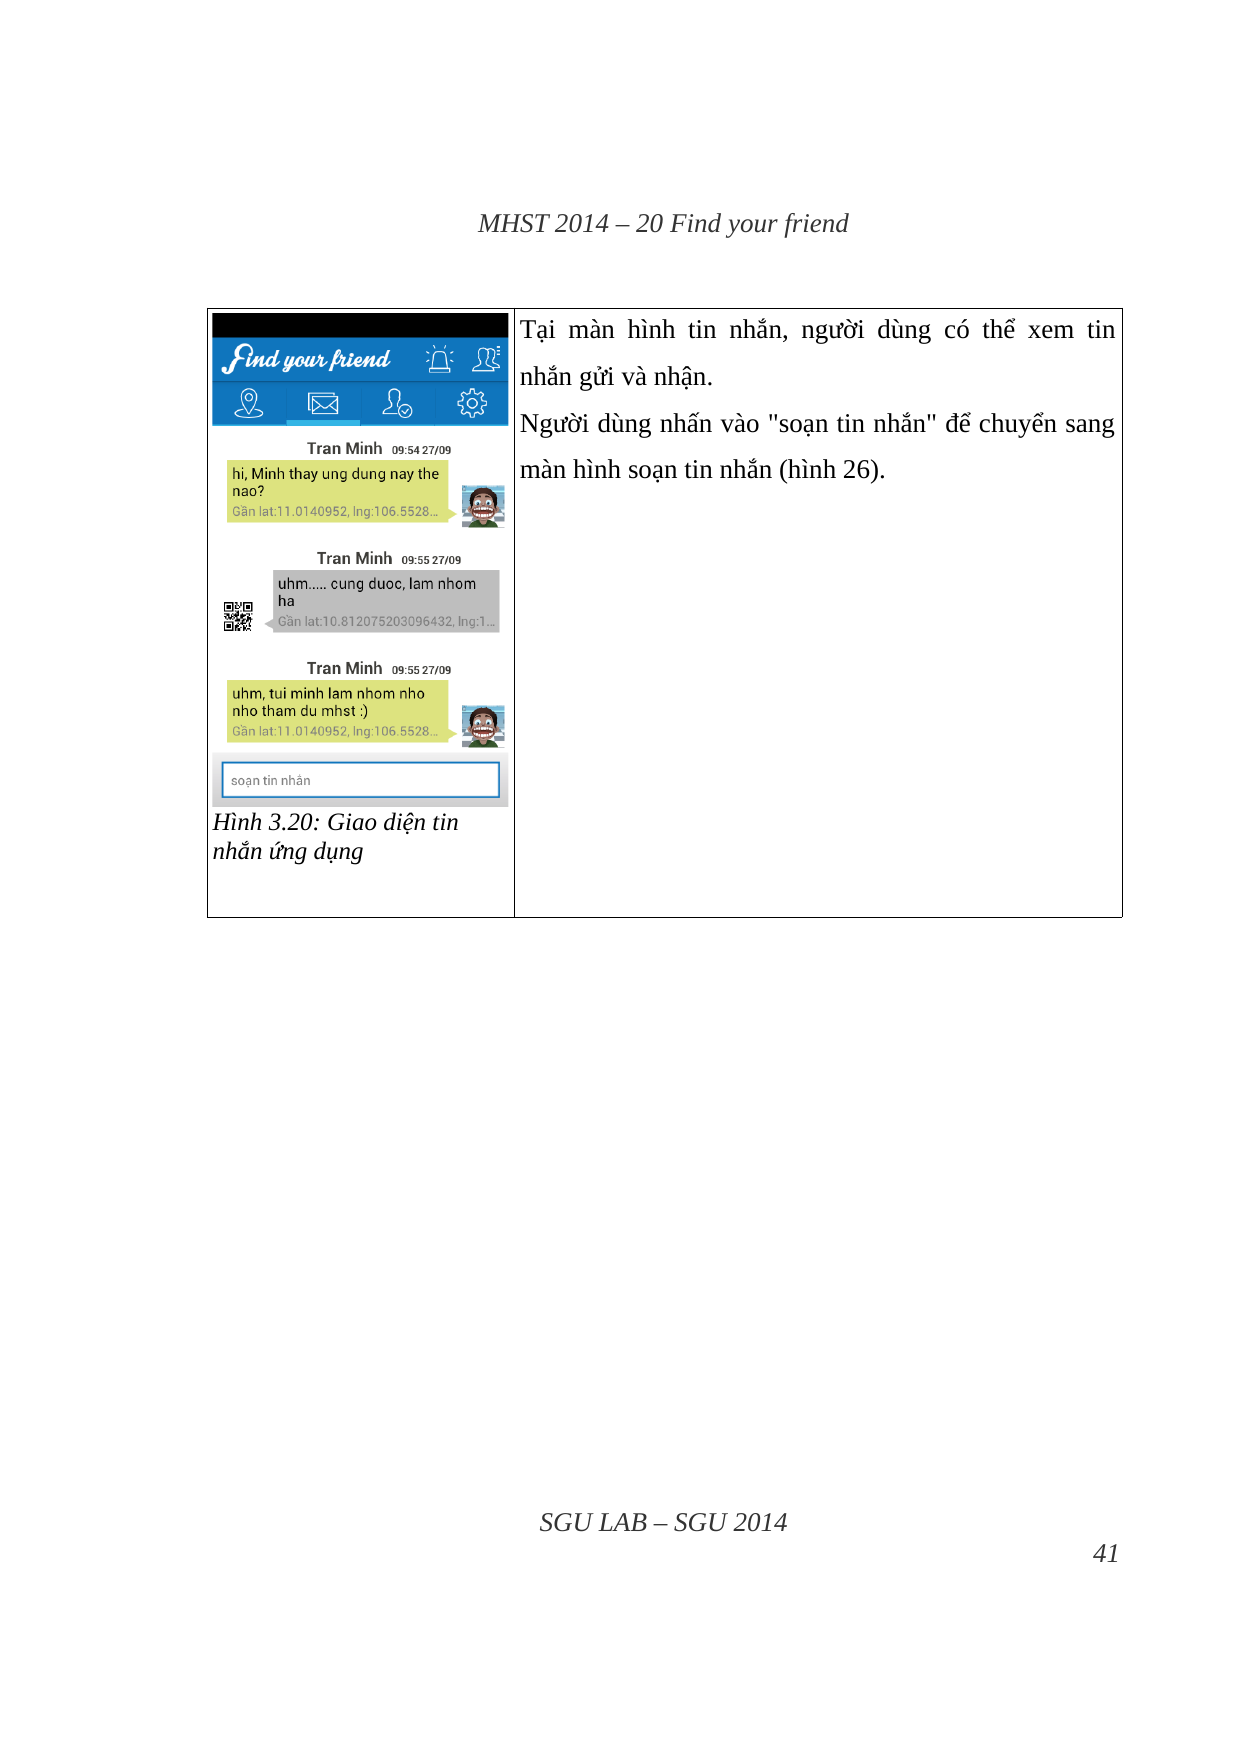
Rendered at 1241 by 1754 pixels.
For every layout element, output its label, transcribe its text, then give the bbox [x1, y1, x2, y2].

table_cell [208, 309, 514, 864]
table_cell Tại màn hình tin nhắn, người dùng có thể xem tin nhắn gửi và nhận. Người dùng nhấn vào "soạn tin nhắn" để chuyển sang màn hình soạn tin nhắn (hình 26). [515, 309, 1122, 917]
table_cell [208, 865, 514, 917]
picture [212, 313, 509, 807]
